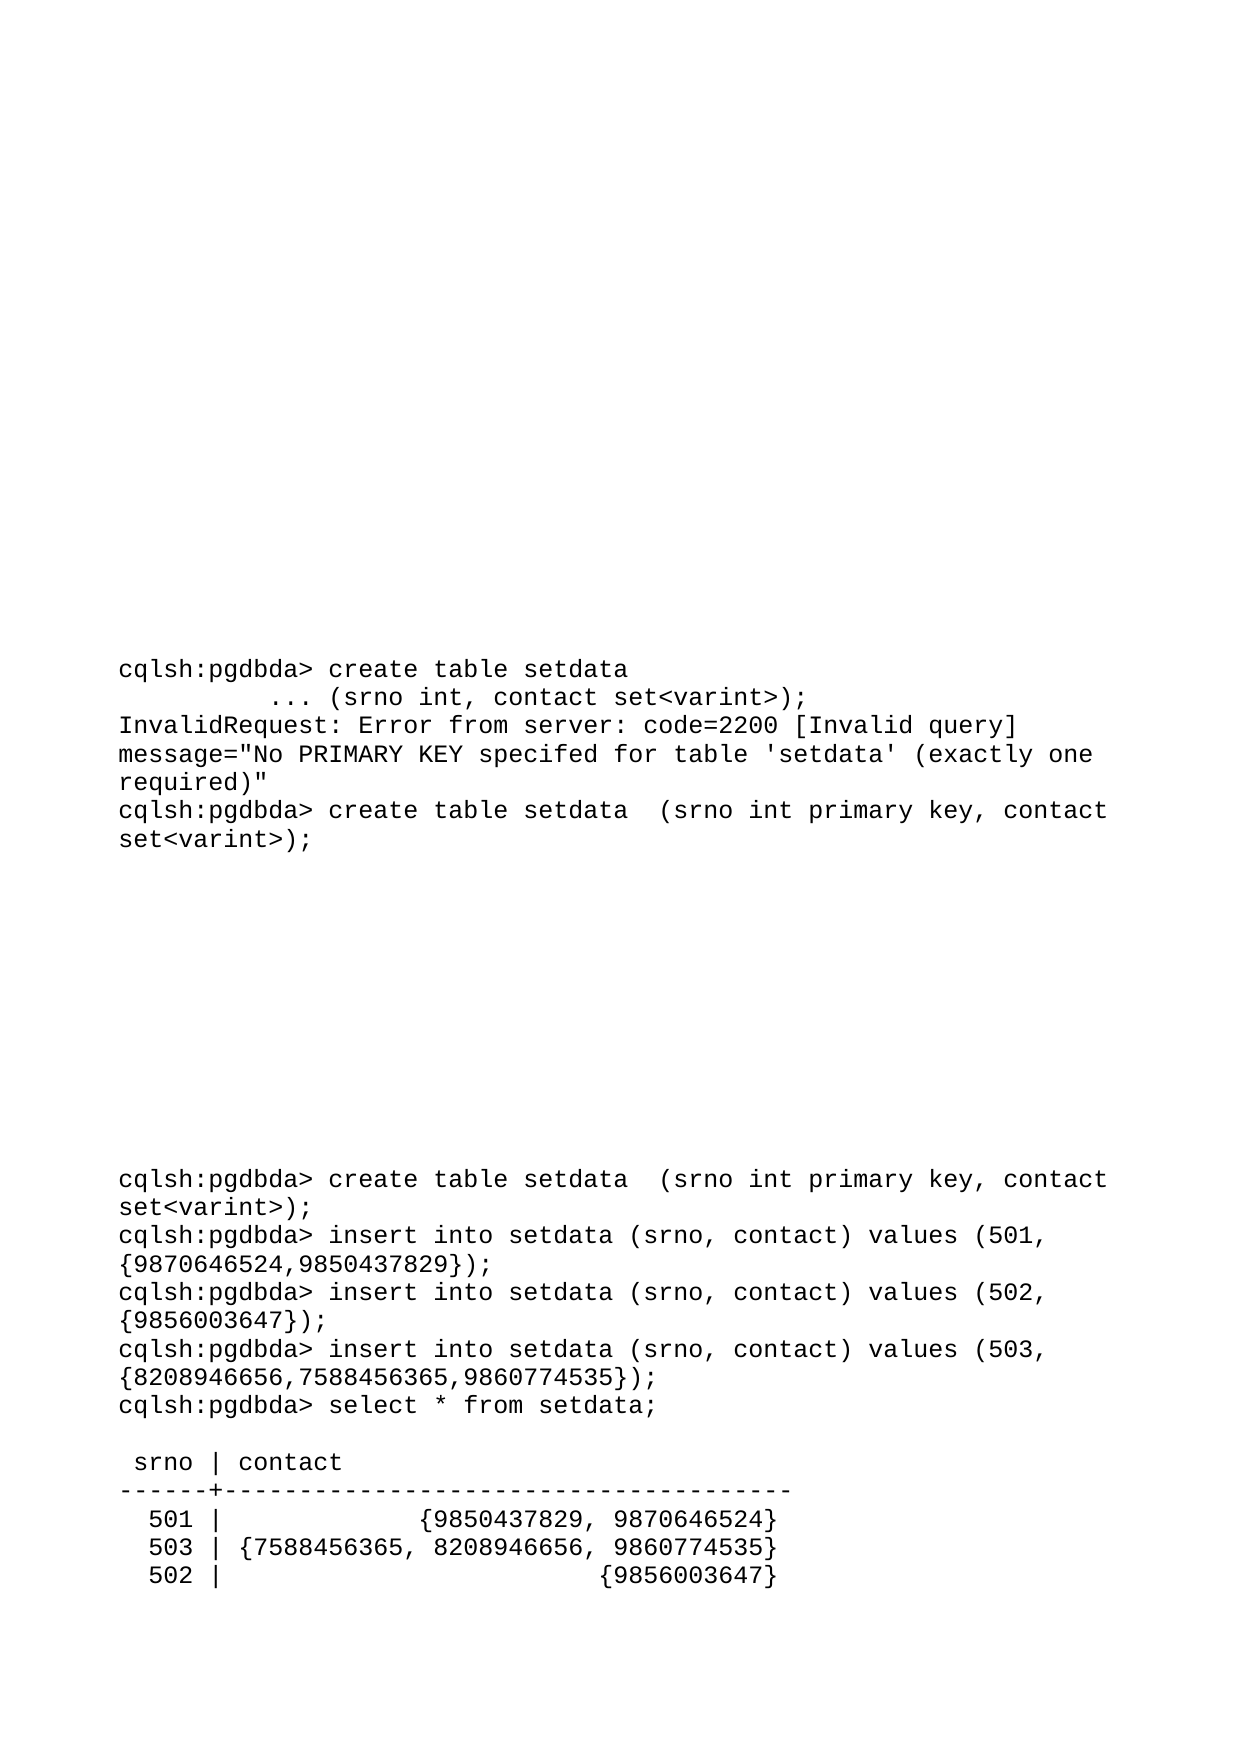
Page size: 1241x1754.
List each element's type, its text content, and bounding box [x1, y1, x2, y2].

text ... (srno int, contact set<varint>); [118, 685, 1122, 713]
text 503 | {7588456365, 8208946656, 9860774535} [118, 1535, 1122, 1563]
text ------+-------------------------------------- [118, 1478, 1122, 1506]
text cqlsh:pgdbda> insert into setdata (srno, contact) values (501,{9870646524,9850437829}); [118, 1223, 1122, 1280]
text 501 | {9850437829, 9870646524} [118, 1506, 1122, 1535]
text cqlsh:pgdbda> insert into setdata (srno, contact) values (503,{8208946656,7588456365,9860774535}); [118, 1336, 1122, 1393]
text cqlsh:pgdbda> insert into setdata (srno, contact) values (502,{9856003647}); [118, 1280, 1122, 1336]
text InvalidRequest: Error from server: code=2200 [Invalid query] message="No PRIMARY KEY specifed for table 'setdata' (exactly one required)" [118, 713, 1122, 798]
text cqlsh:pgdbda> create table setdata (srno int primary key, contact set<varint>); [118, 798, 1122, 855]
text cqlsh:pgdbda> create table setdata (srno int primary key, contact set<varint>); [118, 1166, 1122, 1223]
text 502 | {9856003647} [118, 1563, 1122, 1591]
text cqlsh:pgdbda> select * from setdata; [118, 1393, 1122, 1421]
text cqlsh:pgdbda> create table setdata [118, 656, 1122, 685]
text srno | contact [118, 1450, 1122, 1478]
